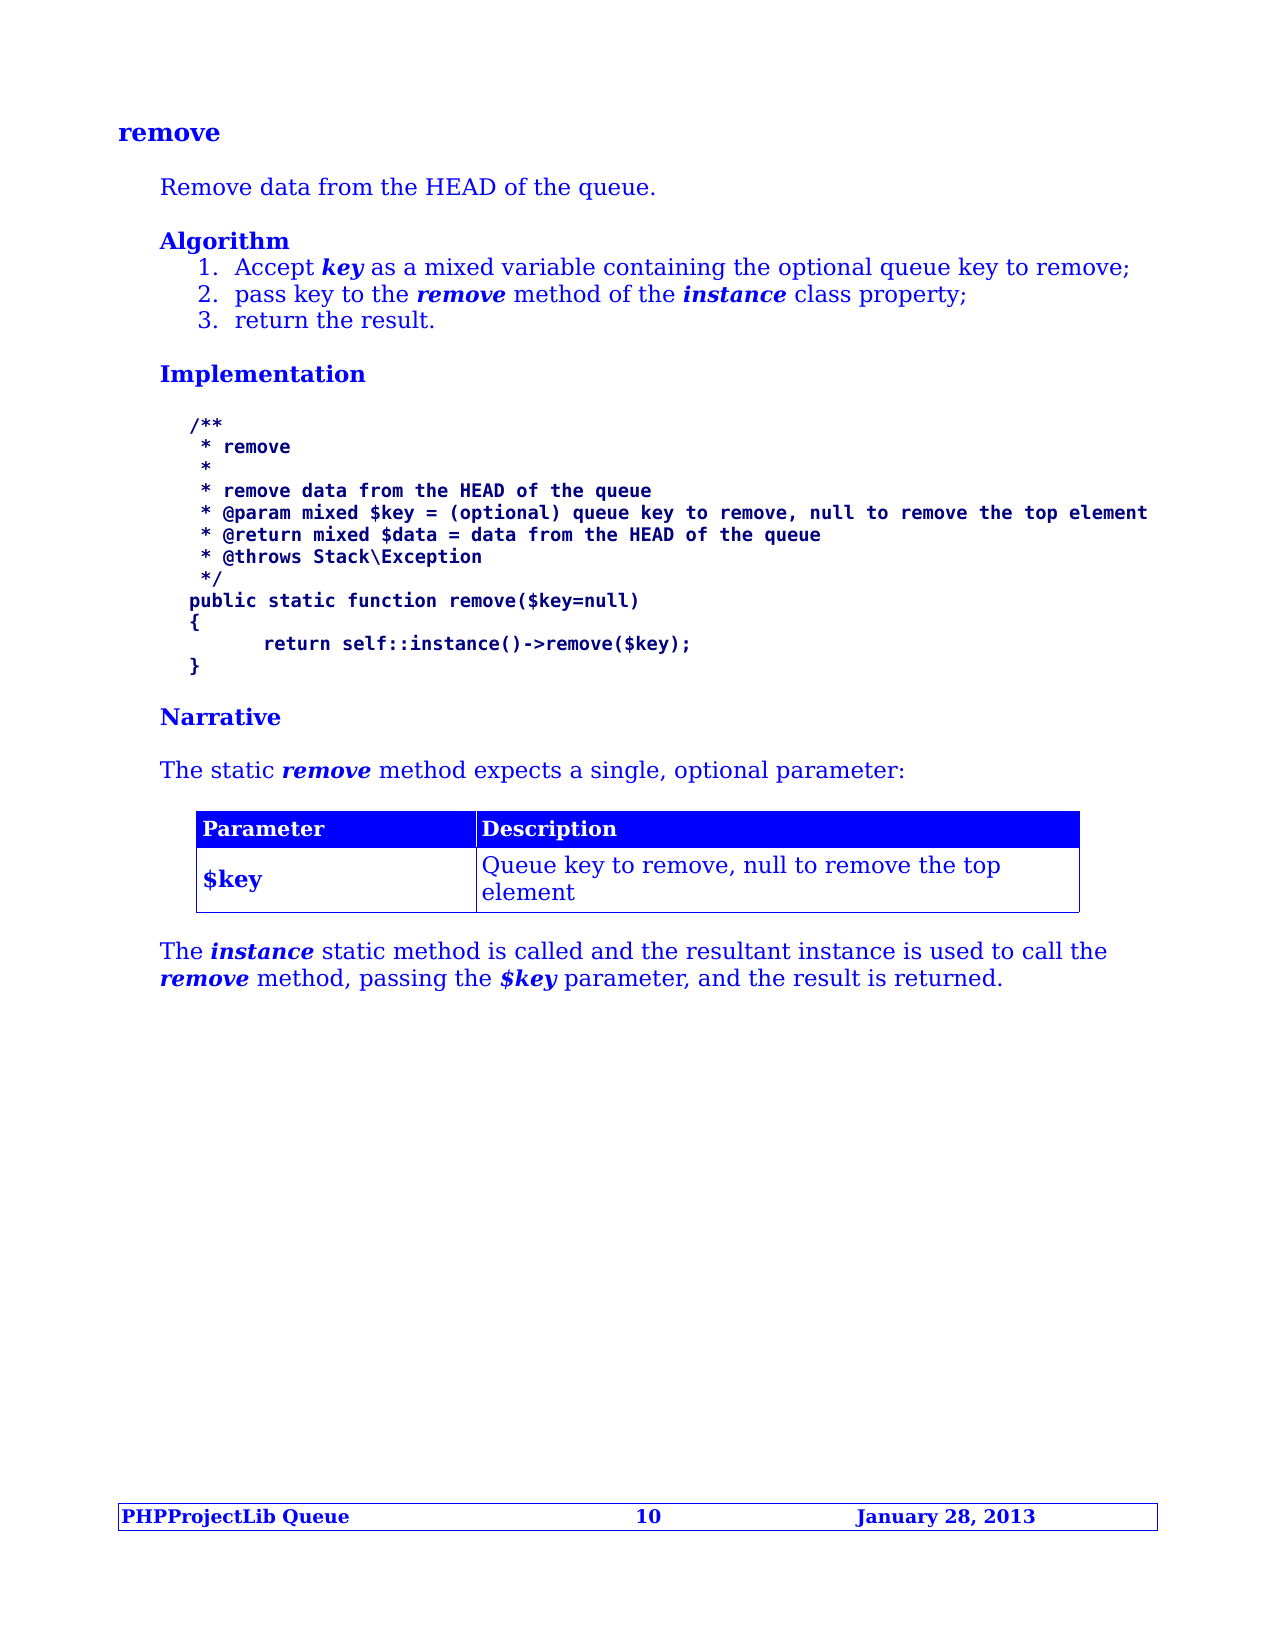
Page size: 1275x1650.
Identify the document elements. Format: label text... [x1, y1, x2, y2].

text The static remove method expects a single, optional parameter: [159, 757, 1157, 784]
list * @throws Stack\Exception [189, 546, 1157, 568]
text The instance static method is called and the resultant instance is used to call the remove method, passing the $key parameter, and the result is returned. [159, 938, 1157, 992]
list * [189, 458, 1157, 480]
list * remove data from the HEAD of the queue [189, 480, 1157, 502]
table_cell $key [197, 848, 476, 912]
table_header Description [477, 812, 1079, 847]
list return the result. [197, 308, 1157, 334]
list { [189, 611, 1157, 633]
table_cell Queue key to remove, null to remove the top element [477, 848, 1079, 912]
list public static function remove($key=null) [189, 589, 1157, 611]
text Implementation [159, 361, 1157, 388]
list */ [189, 568, 1157, 589]
table_header Parameter [197, 812, 476, 847]
list * @return mixed $data = data from the HEAD of the queue [189, 524, 1157, 546]
title remove [118, 118, 1157, 147]
text Remove data from the HEAD of the queue. [159, 174, 1157, 201]
list pass key to the remove method of the instance class property; [197, 281, 1157, 308]
text Narrative [159, 704, 1157, 731]
list } [189, 655, 1157, 677]
text Algorithm [159, 227, 1157, 254]
list * remove [189, 436, 1157, 458]
list * @param mixed $key = (optional) queue key to remove, null to remove the top element [189, 502, 1157, 524]
list Accept key as a mixed variable containing the optional queue key to remove; [197, 254, 1157, 281]
list /** [189, 414, 1157, 436]
list return self::instance()->remove($key); [189, 633, 1157, 655]
